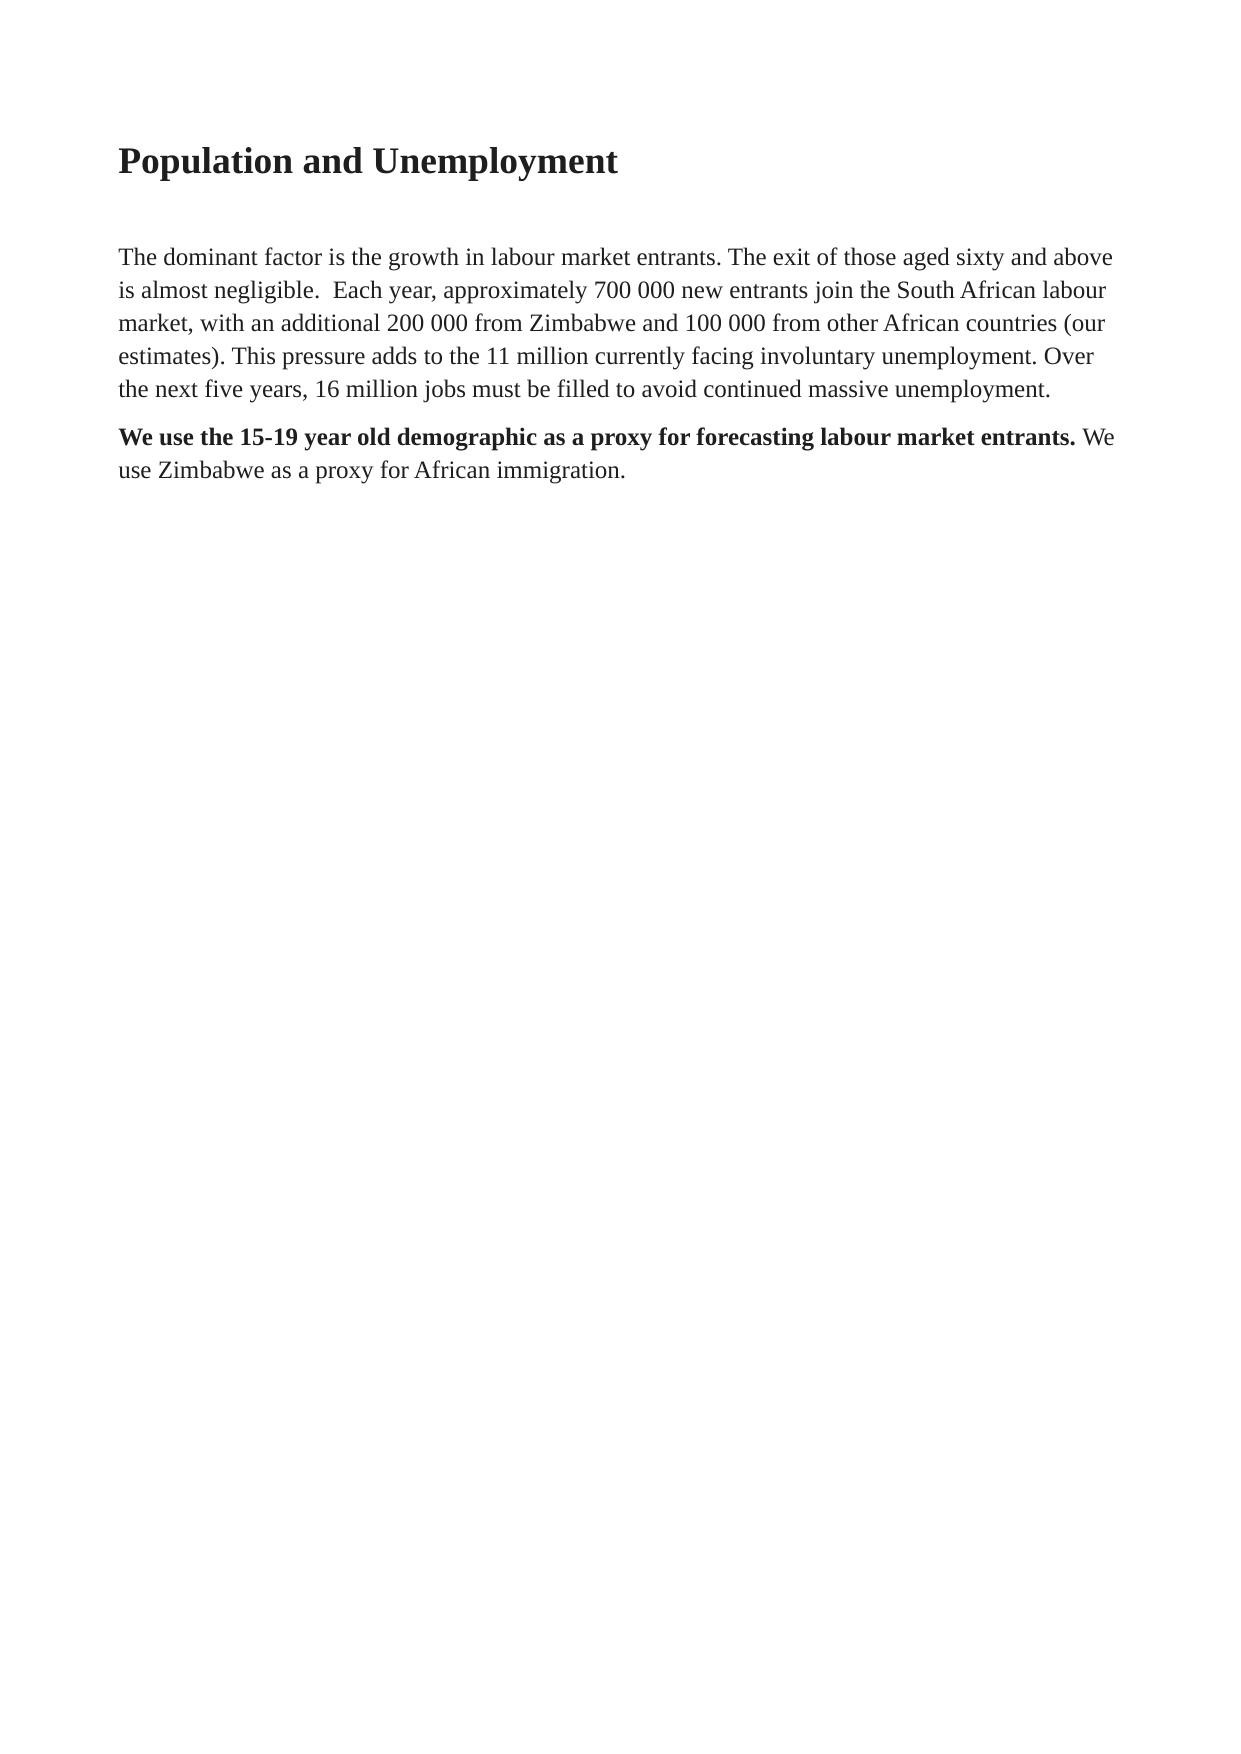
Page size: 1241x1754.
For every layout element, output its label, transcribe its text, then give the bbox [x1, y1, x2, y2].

subtitle Population and Unemployment [118, 139, 1122, 182]
text The dominant factor is the growth in labour market entrants. The exit of those aged sixty and above is almost negligible. Each year, approximately 700 000 new entrants join the South African labour market, with an additional 200 000 from Zimbabwe and 100 000 from other African countries (our estimates). This pressure adds to the 11 million currently facing involuntary unemployment. Over the next five years, 16 million jobs must be filled to avoid continued massive unemployment. [118, 242, 1122, 403]
text We use the 15-19 year old demographic as a proxy for forecasting labour market entrants. We use Zimbabwe as a proxy for African immigration. [118, 422, 1122, 484]
